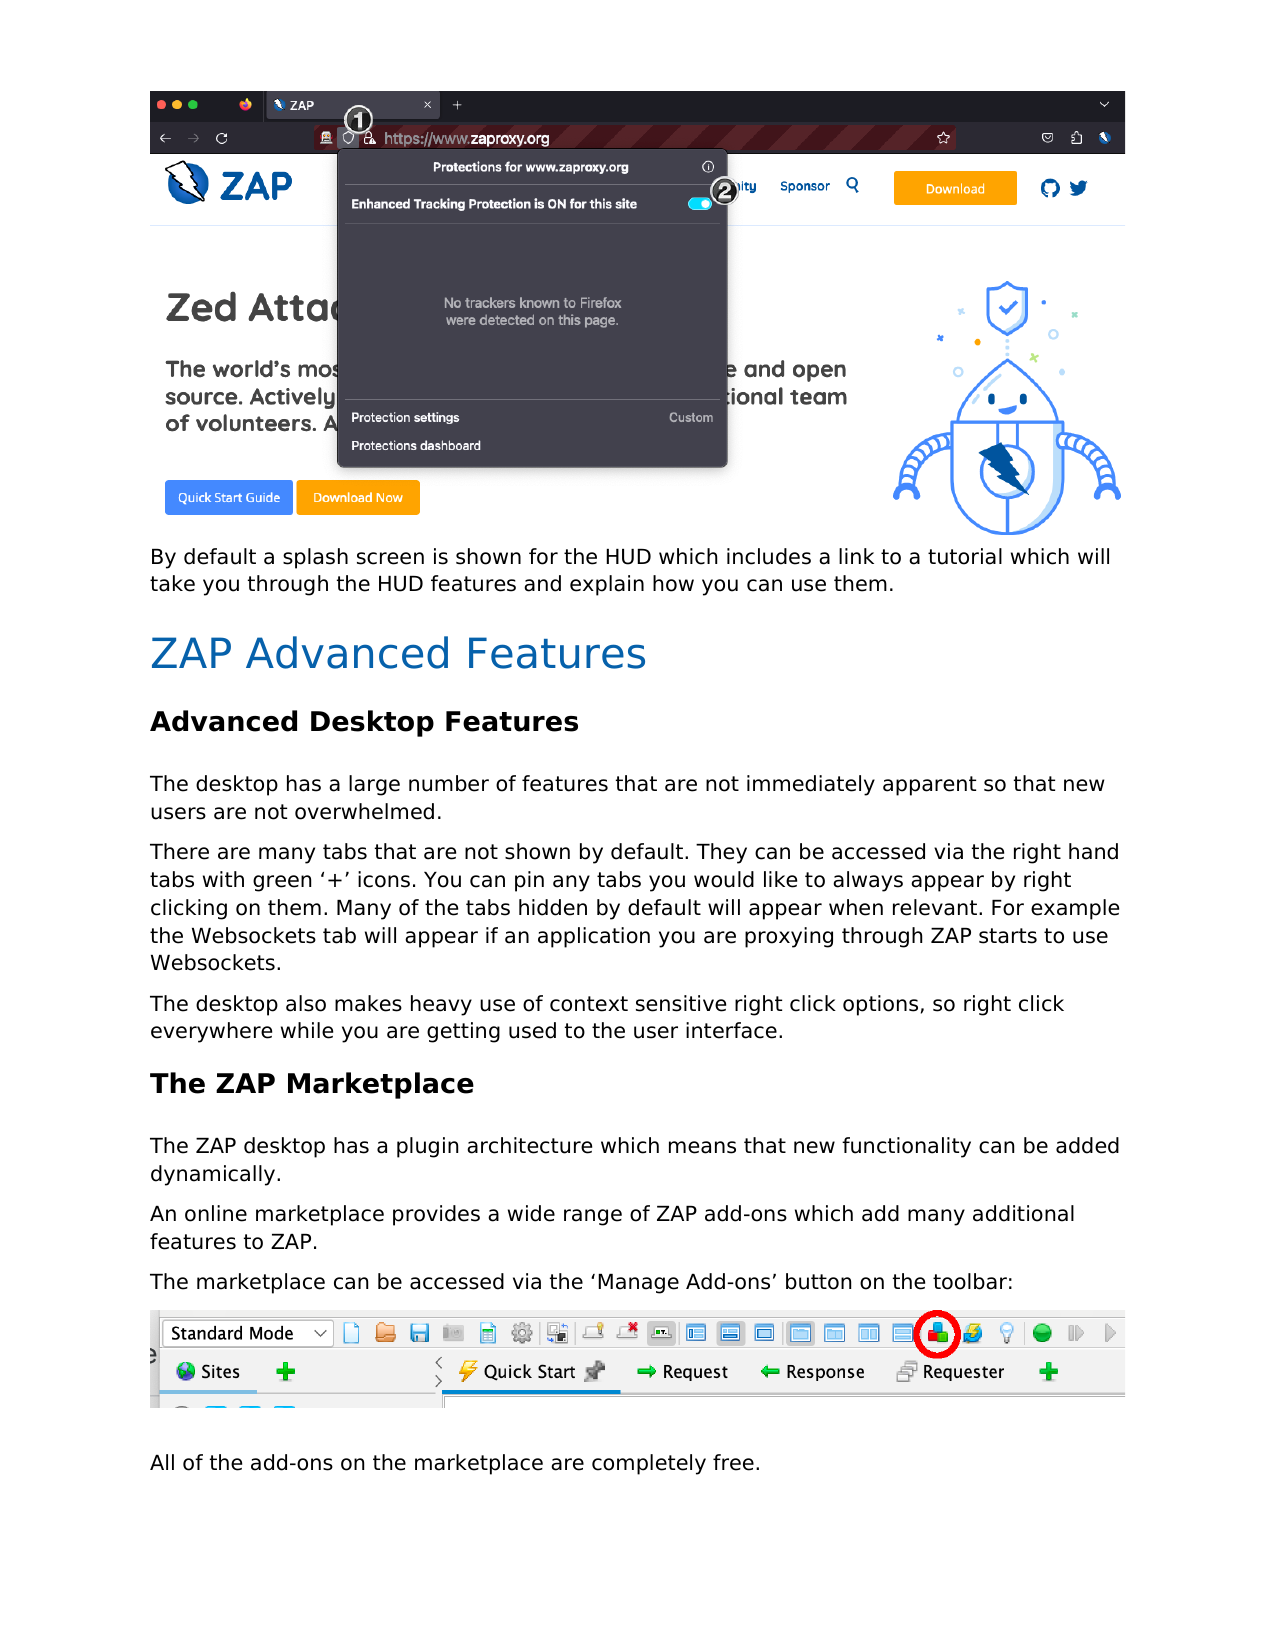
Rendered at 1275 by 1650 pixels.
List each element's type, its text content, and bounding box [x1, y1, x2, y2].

subtitle Advanced Desktop Features [150, 706, 1125, 738]
text The desktop also makes heavy use of context sensitive right click options, so right click everywhere while you are getting used to the user interface. [150, 992, 1125, 1044]
text The desktop has a large number of features that are not immediately apparent so that new users are not overwhelmed. [150, 772, 1125, 824]
text By default a splash screen is shown for the HUD which includes a link to a tutorial which will take you through the HUD features and explain how you can use them. [150, 542, 1125, 597]
text The ZAP desktop has a plugin architecture which means that new functionality can be added dynamically. [150, 1134, 1125, 1186]
text The marketplace can be accessed via the ‘Manage Add-ons’ button on the toolbar: [150, 1270, 1125, 1294]
picture [150, 1310, 1125, 1408]
text There are many tabs that are not shown by default. They can be accessed via the right hand tabs with green ‘+’ icons. You can pin any tabs you would like to always appear by right clicking on them. Many of the tabs hidden by default will appear when relevant. For example the Websockets tab will appear if an application you are proxying through ZAP starts to use Websockets. [150, 840, 1125, 976]
picture [150, 91, 1125, 542]
text An online marketplace provides a wide range of ZAP add-ons which add many additional features to ZAP. [150, 1202, 1125, 1254]
subtitle ZAP Advanced Features [150, 630, 1125, 678]
subtitle The ZAP Marketplace [150, 1068, 1125, 1100]
text All of the add-ons on the marketplace are completely free. [150, 1451, 1125, 1476]
